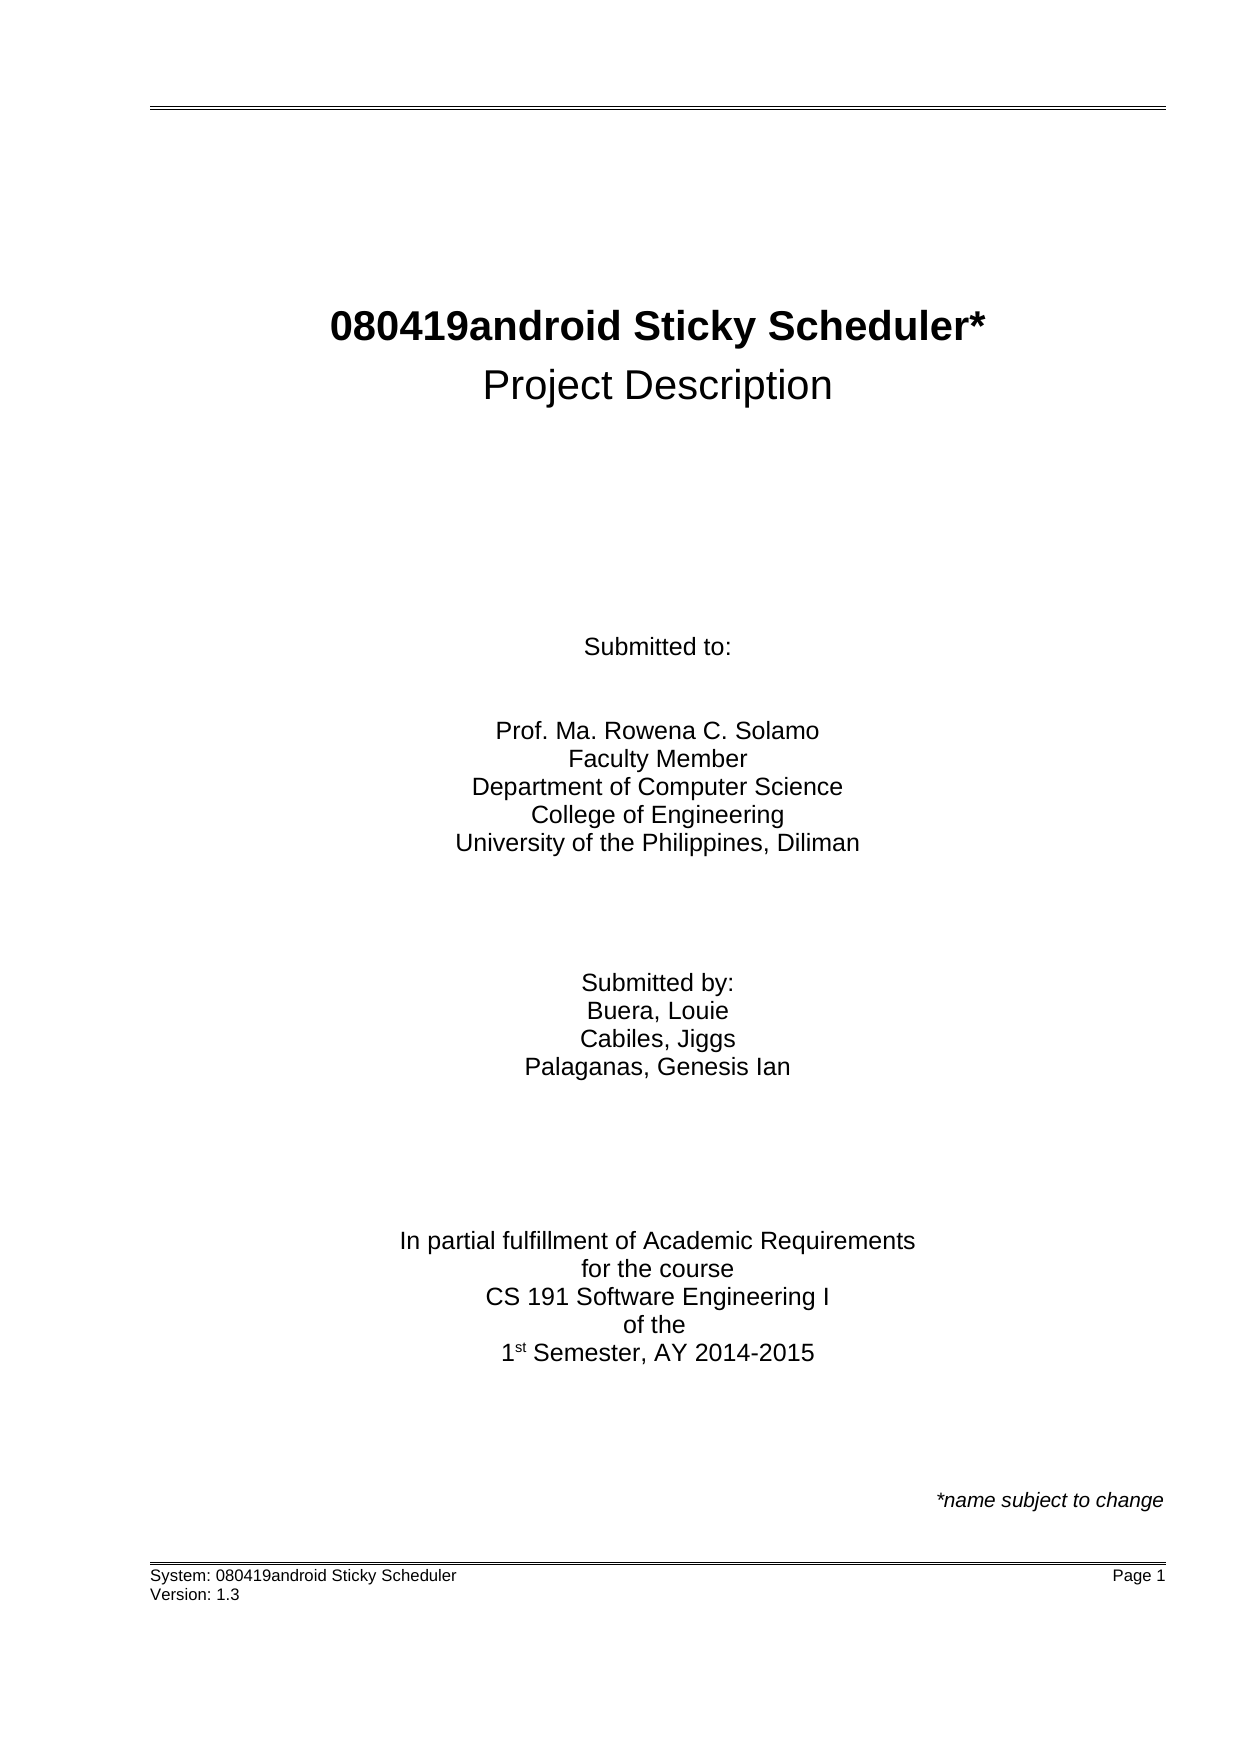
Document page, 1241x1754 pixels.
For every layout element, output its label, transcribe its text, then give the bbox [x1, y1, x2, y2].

text of the [150, 1311, 1166, 1339]
text In partial fulfillment of Academic Requirements [150, 1227, 1166, 1255]
text Palaganas, Genesis Ian [150, 1053, 1166, 1081]
text 1st Semester, AY 2014-2015 [150, 1339, 1166, 1367]
text Project Description [150, 362, 1166, 408]
text Faculty Member [150, 744, 1166, 772]
text for the course [150, 1255, 1166, 1283]
text University of the Philippines, Diliman [150, 828, 1166, 856]
subtitle 080419android Sticky Scheduler* [150, 303, 1166, 349]
text College of Engineering [150, 800, 1166, 828]
text Prof. Ma. Rowena C. Solamo [150, 716, 1166, 744]
text Cabiles, Jiggs [150, 1024, 1166, 1053]
text Buera, Louie [150, 997, 1166, 1024]
subtitle *name subject to change [150, 1489, 1166, 1512]
text Department of Computer Science [150, 772, 1166, 800]
text CS 191 Software Engineering I [150, 1283, 1166, 1311]
text Submitted to: [150, 632, 1166, 660]
text Submitted by: [150, 968, 1166, 997]
